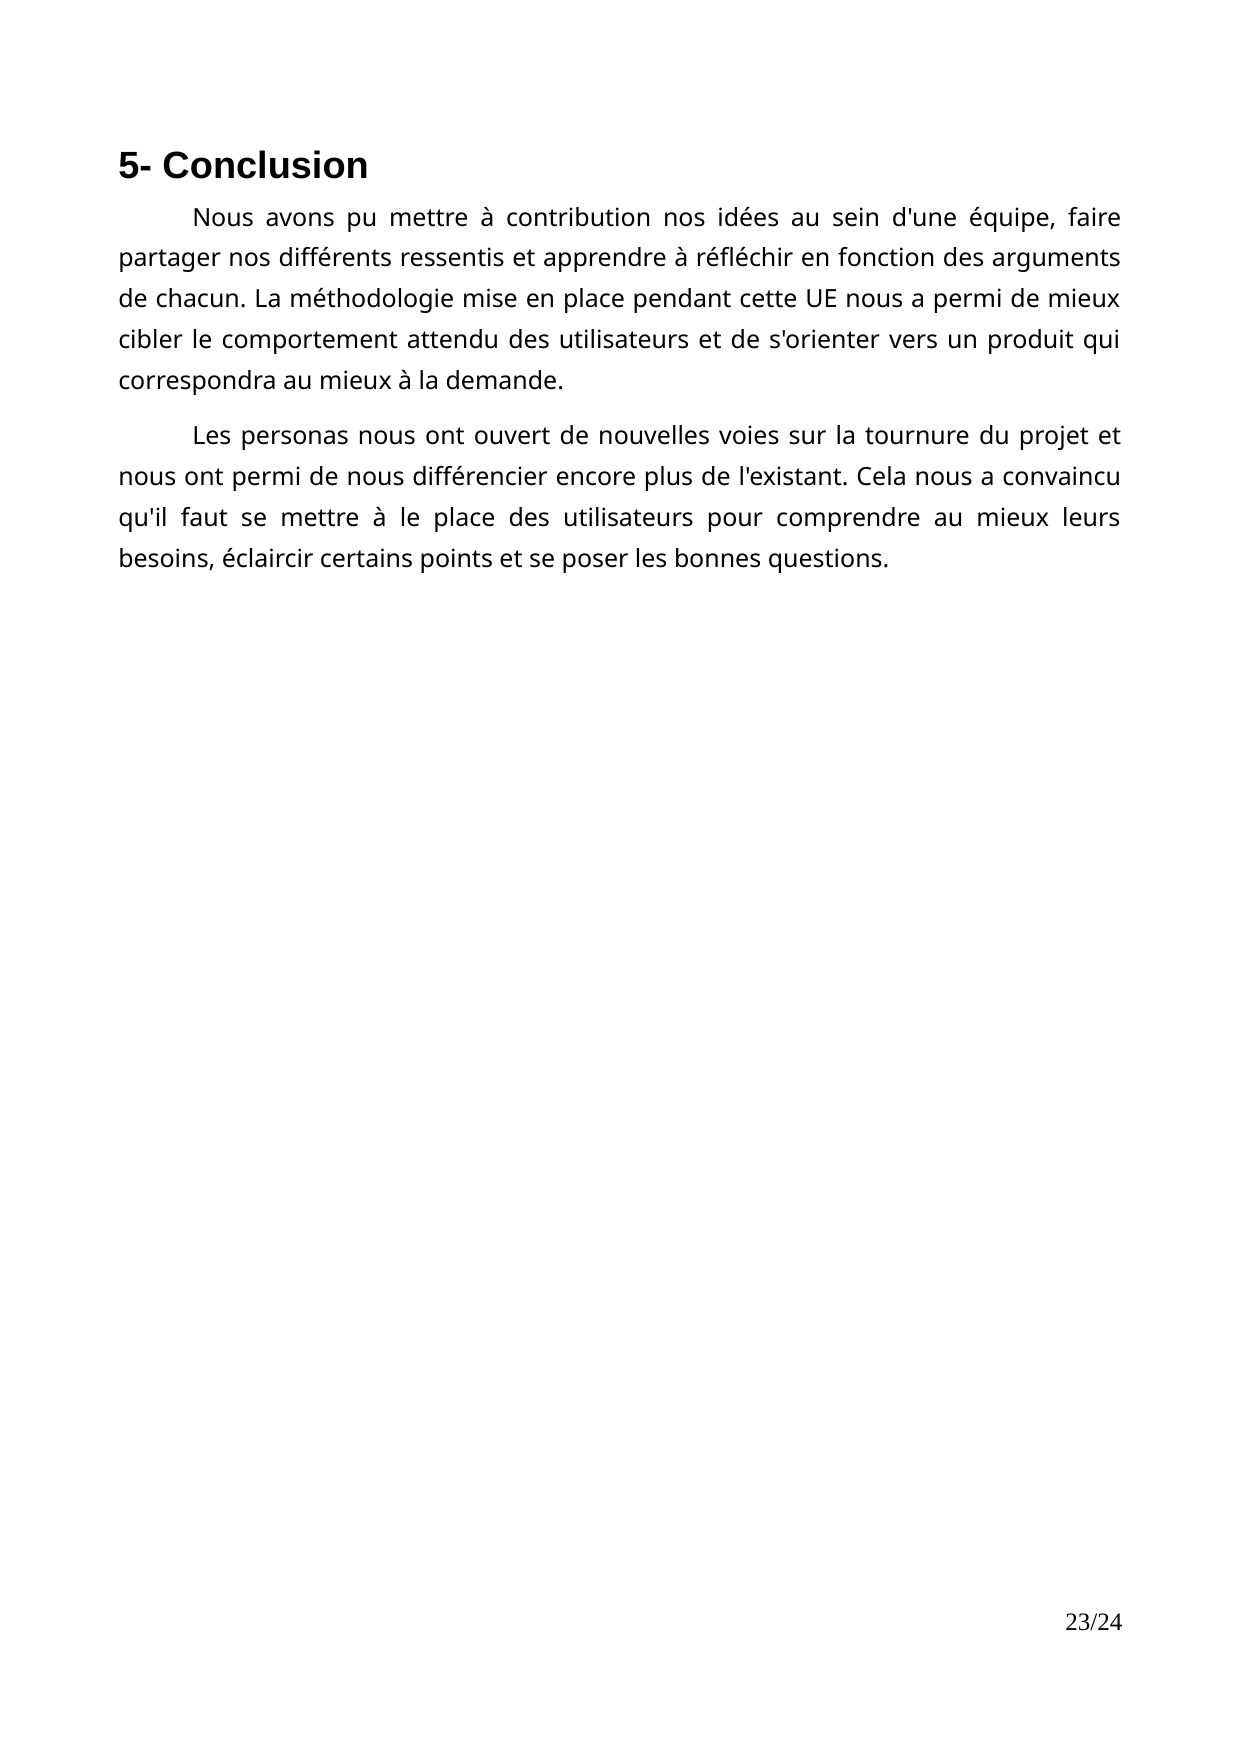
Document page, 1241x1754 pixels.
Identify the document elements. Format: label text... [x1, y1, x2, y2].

text Les personas nous ont ouvert de nouvelles voies sur la tournure du projet et nous ont permi de nous différencier encore plus de l'existant. Cela nous a convaincu qu'il faut se mettre à le place des utilisateurs pour comprendre au mieux leurs besoins, éclaircir certains points et se poser les bonnes questions. [118, 418, 1122, 574]
subtitle 5- Conclusion [118, 143, 1122, 187]
text Nous avons pu mettre à contribution nos idées au sein d'une équipe, faire partager nos différents ressentis et apprendre à réfléchir en fonction des arguments de chacun. La méthodologie mise en place pendant cette UE nous a permi de mieux cibler le comportement attendu des utilisateurs et de s'orienter vers un produit qui correspondra au mieux à la demande. [118, 199, 1122, 397]
